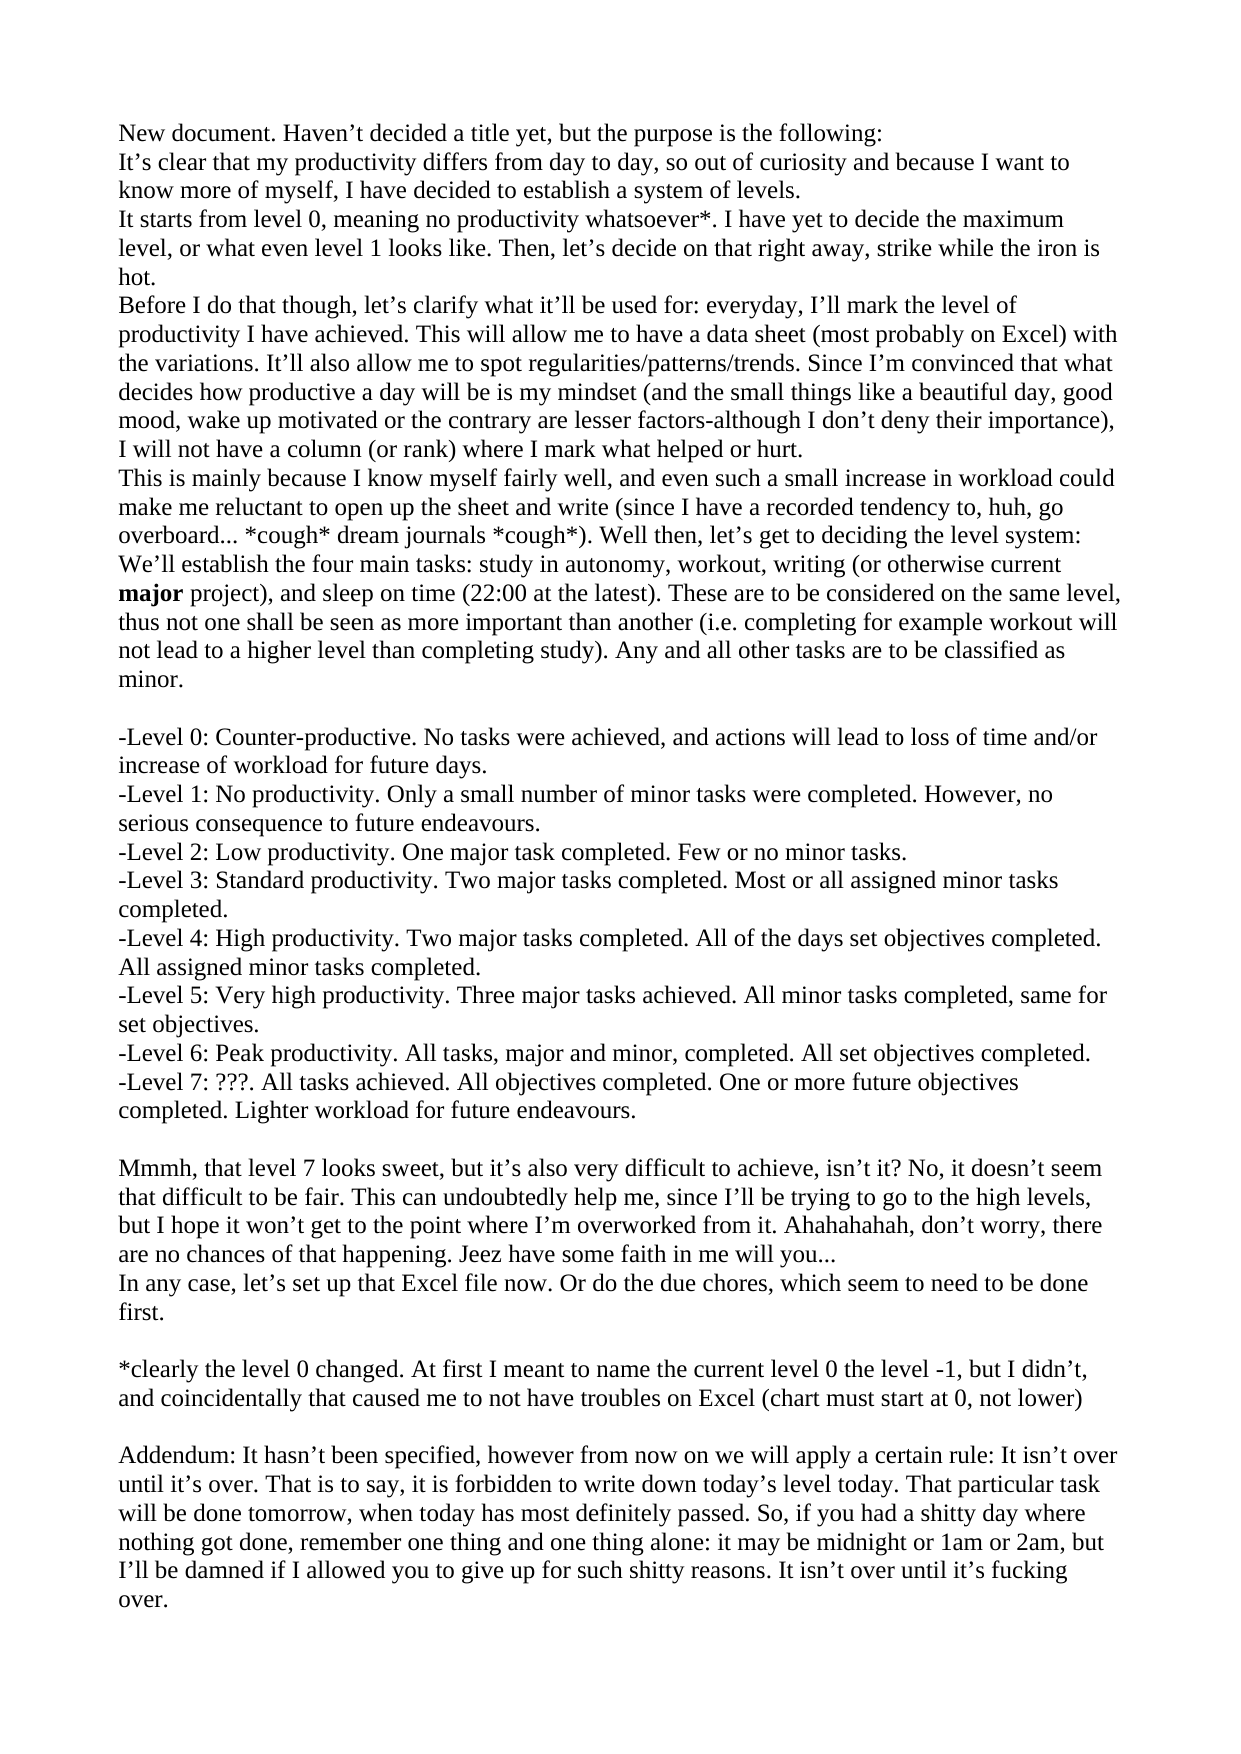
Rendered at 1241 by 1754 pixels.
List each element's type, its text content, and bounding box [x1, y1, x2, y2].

text -Level 2: Low productivity. One major task completed. Few or no minor tasks. [118, 837, 1122, 866]
text Before I do that though, let’s clarify what it’ll be used for: everyday, I’ll mark the level of productivity I have achieved. This will allow me to have a data sheet (most probably on Excel) with the variations. It’ll also allow me to spot regularities/patterns/trends. Since I’m convinced that what decides how productive a day will be is my mindset (and the small things like a beautiful day, good mood, wake up motivated or the contrary are lesser factors-although I don’t deny their importance), I will not have a column (or rank) where I mark what helped or hurt. [118, 291, 1122, 463]
text -Level 3: Standard productivity. Two major tasks completed. Most or all assigned minor tasks completed. [118, 866, 1122, 923]
text We’ll establish the four main tasks: study in autonomy, workout, writing (or otherwise current major project), and sleep on time (22:00 at the latest). These are to be considered on the same level, thus not one shall be seen as more important than another (i.e. completing for example workout will not lead to a higher level than completing study). Any and all other tasks are to be classified as minor. [118, 549, 1122, 693]
text -Level 4: High productivity. Two major tasks completed. All of the days set objectives completed. All assigned minor tasks completed. [118, 923, 1122, 981]
text *clearly the level 0 changed. At first I meant to name the current level 0 the level -1, but I didn’t, and coincidentally that caused me to not have troubles on Excel (chart must start at 0, not lower) [118, 1354, 1122, 1412]
text Addendum: It hasn’t been specified, however from now on we will apply a certain rule: It isn’t over until it’s over. That is to say, it is forbidden to write down today’s level today. That particular task will be done tomorrow, when today has most definitely passed. So, if you had a shitty day where nothing got done, remember one thing and one thing alone: it may be midnight or 1am or 2am, but I’ll be damned if I allowed you to give up for such shitty reasons. It isn’t over until it’s fucking over. [118, 1441, 1122, 1613]
text It’s clear that my productivity differs from day to day, so out of curiosity and because I want to know more of myself, I have decided to establish a system of levels. [118, 147, 1122, 204]
text -Level 0: Counter-productive. No tasks were achieved, and actions will lead to loss of time and/or increase of workload for future days. [118, 722, 1122, 779]
text It starts from level 0, meaning no productivity whatsoever*. I have yet to decide the maximum level, or what even level 1 looks like. Then, let’s decide on that right away, strike while the iron is hot. [118, 204, 1122, 291]
text This is mainly because I know myself fairly well, and even such a small increase in workload could make me reluctant to open up the sheet and write (since I have a recorded tendency to, huh, go overboard... *cough* dream journals *cough*). Well then, let’s get to deciding the level system: [118, 463, 1122, 549]
text In any case, let’s set up that Excel file now. Or do the due chores, which seem to need to be done first. [118, 1268, 1122, 1326]
text -Level 7: ???. All tasks achieved. All objectives completed. One or more future objectives completed. Lighter workload for future endeavours. [118, 1067, 1122, 1124]
text -Level 5: Very high productivity. Three major tasks achieved. All minor tasks completed, same for set objectives. [118, 981, 1122, 1038]
text -Level 6: Peak productivity. All tasks, major and minor, completed. All set objectives completed. [118, 1038, 1122, 1067]
text New document. Haven’t decided a title yet, but the purpose is the following: [118, 118, 1122, 147]
text -Level 1: No productivity. Only a small number of minor tasks were completed. However, no serious consequence to future endeavours. [118, 779, 1122, 837]
text Mmmh, that level 7 looks sweet, but it’s also very difficult to achieve, isn’t it? No, it doesn’t seem that difficult to be fair. This can undoubtedly help me, since I’ll be trying to go to the high levels, but I hope it won’t get to the point where I’m overworked from it. Ahahahahah, don’t worry, there are no chances of that happening. Jeez have some faith in me will you... [118, 1153, 1122, 1268]
